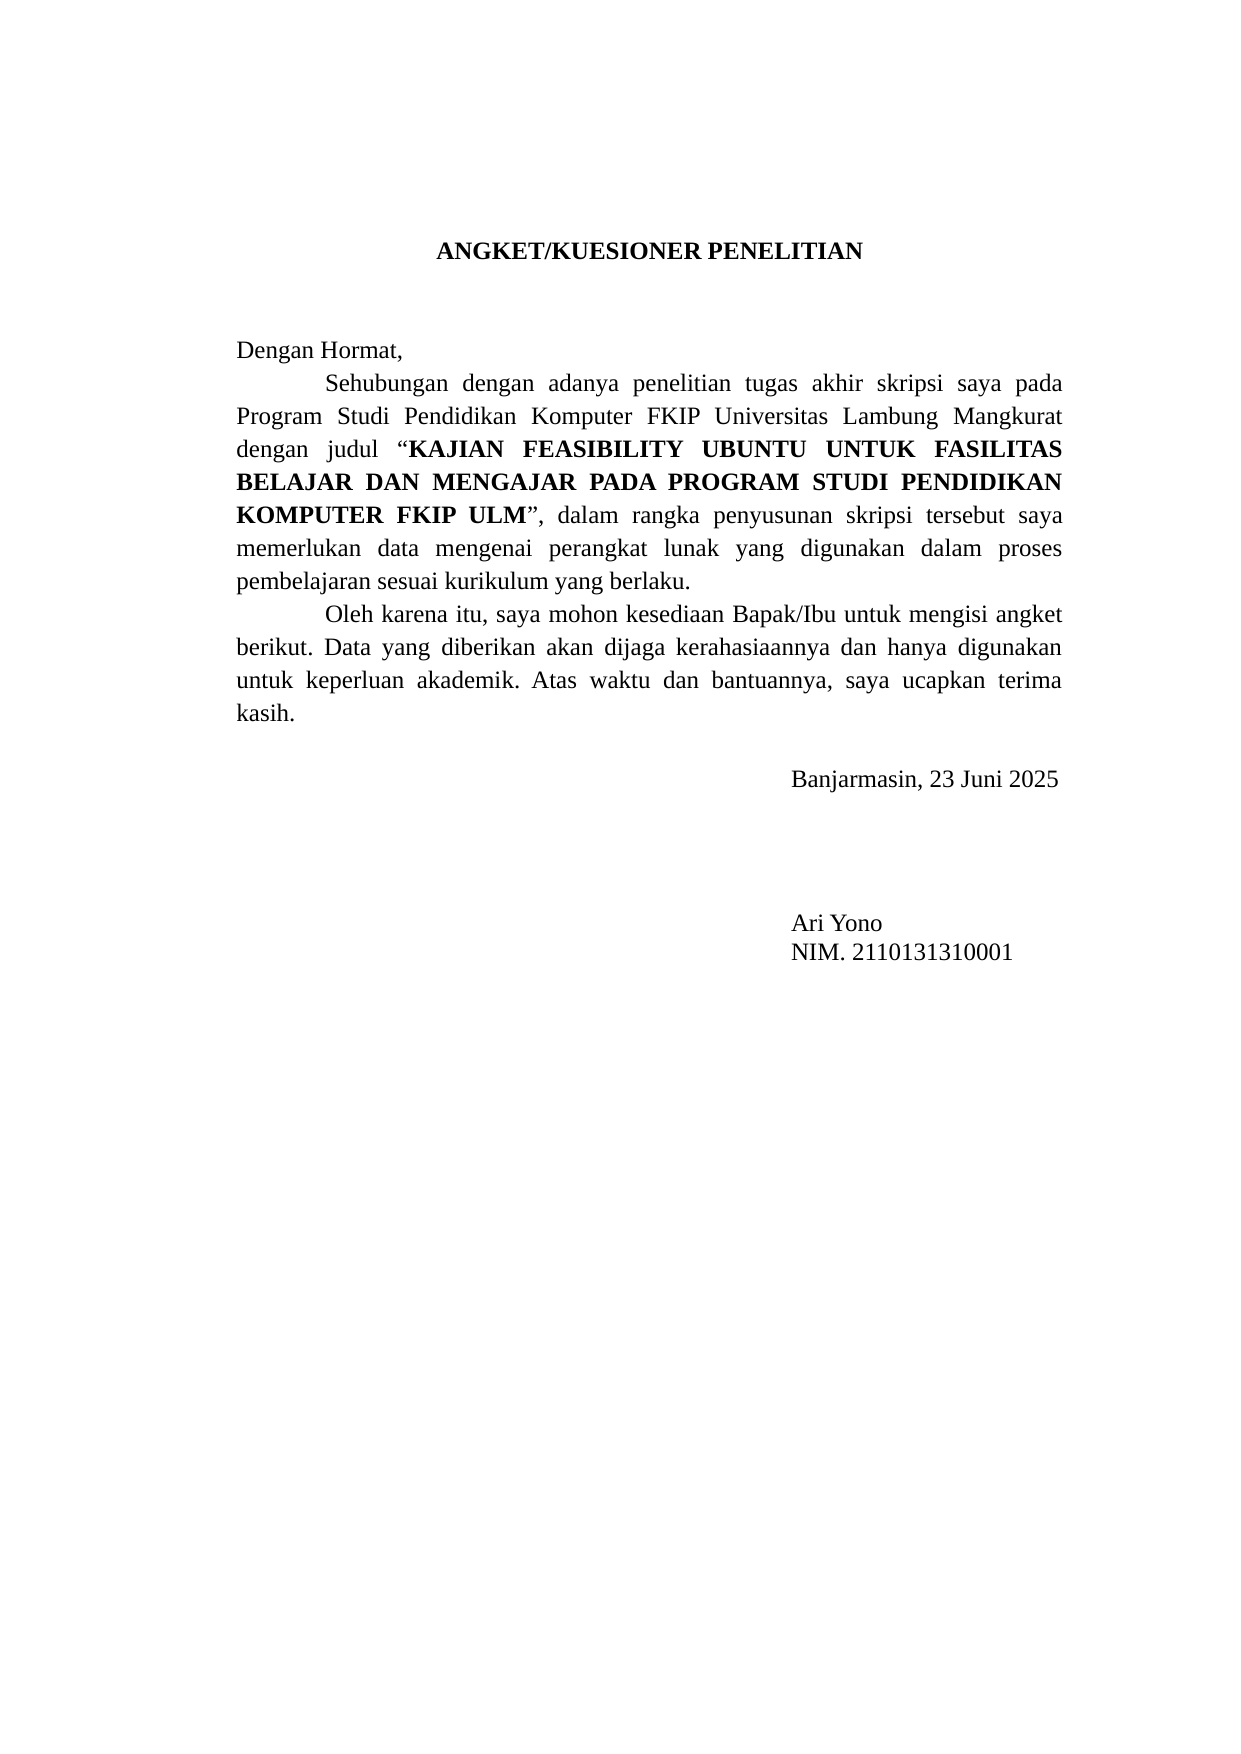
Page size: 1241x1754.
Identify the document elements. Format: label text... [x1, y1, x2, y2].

text ANGKET/KUESIONER PENELITIAN [236, 236, 1063, 265]
table_header Banjarmasin, 23 Juni 2025 [791, 765, 1063, 793]
text Sehubungan dengan adanya penelitian tugas akhir skripsi saya pada Program Studi Pendidikan Komputer FKIP Universitas Lambung Mangkurat dengan judul “KAJIAN FEASIBILITY UBUNTU UNTUK FASILITAS BELAJAR DAN MENGAJAR PADA PROGRAM STUDI PENDIDIKAN KOMPUTER FKIP ULM”, dalam rangka penyusunan skripsi tersebut saya memerlukan data mengenai perangkat lunak yang digunakan dalam proses pembelajaran sesuai kurikulum yang berlaku. [236, 368, 1063, 595]
table_cell Ari Yono NIM. 2110131310001 [791, 793, 1063, 966]
table_cell [236, 793, 791, 966]
table_header [236, 765, 791, 793]
text Dengan Hormat, [236, 335, 1063, 364]
text Oleh karena itu, saya mohon kesediaan Bapak/Ibu untuk mengisi angket berikut. Data yang diberikan akan dijaga kerahasiaannya dan hanya digunakan untuk keperluan akademik. Atas waktu dan bantuannya, saya ucapkan terima kasih. [236, 599, 1063, 727]
